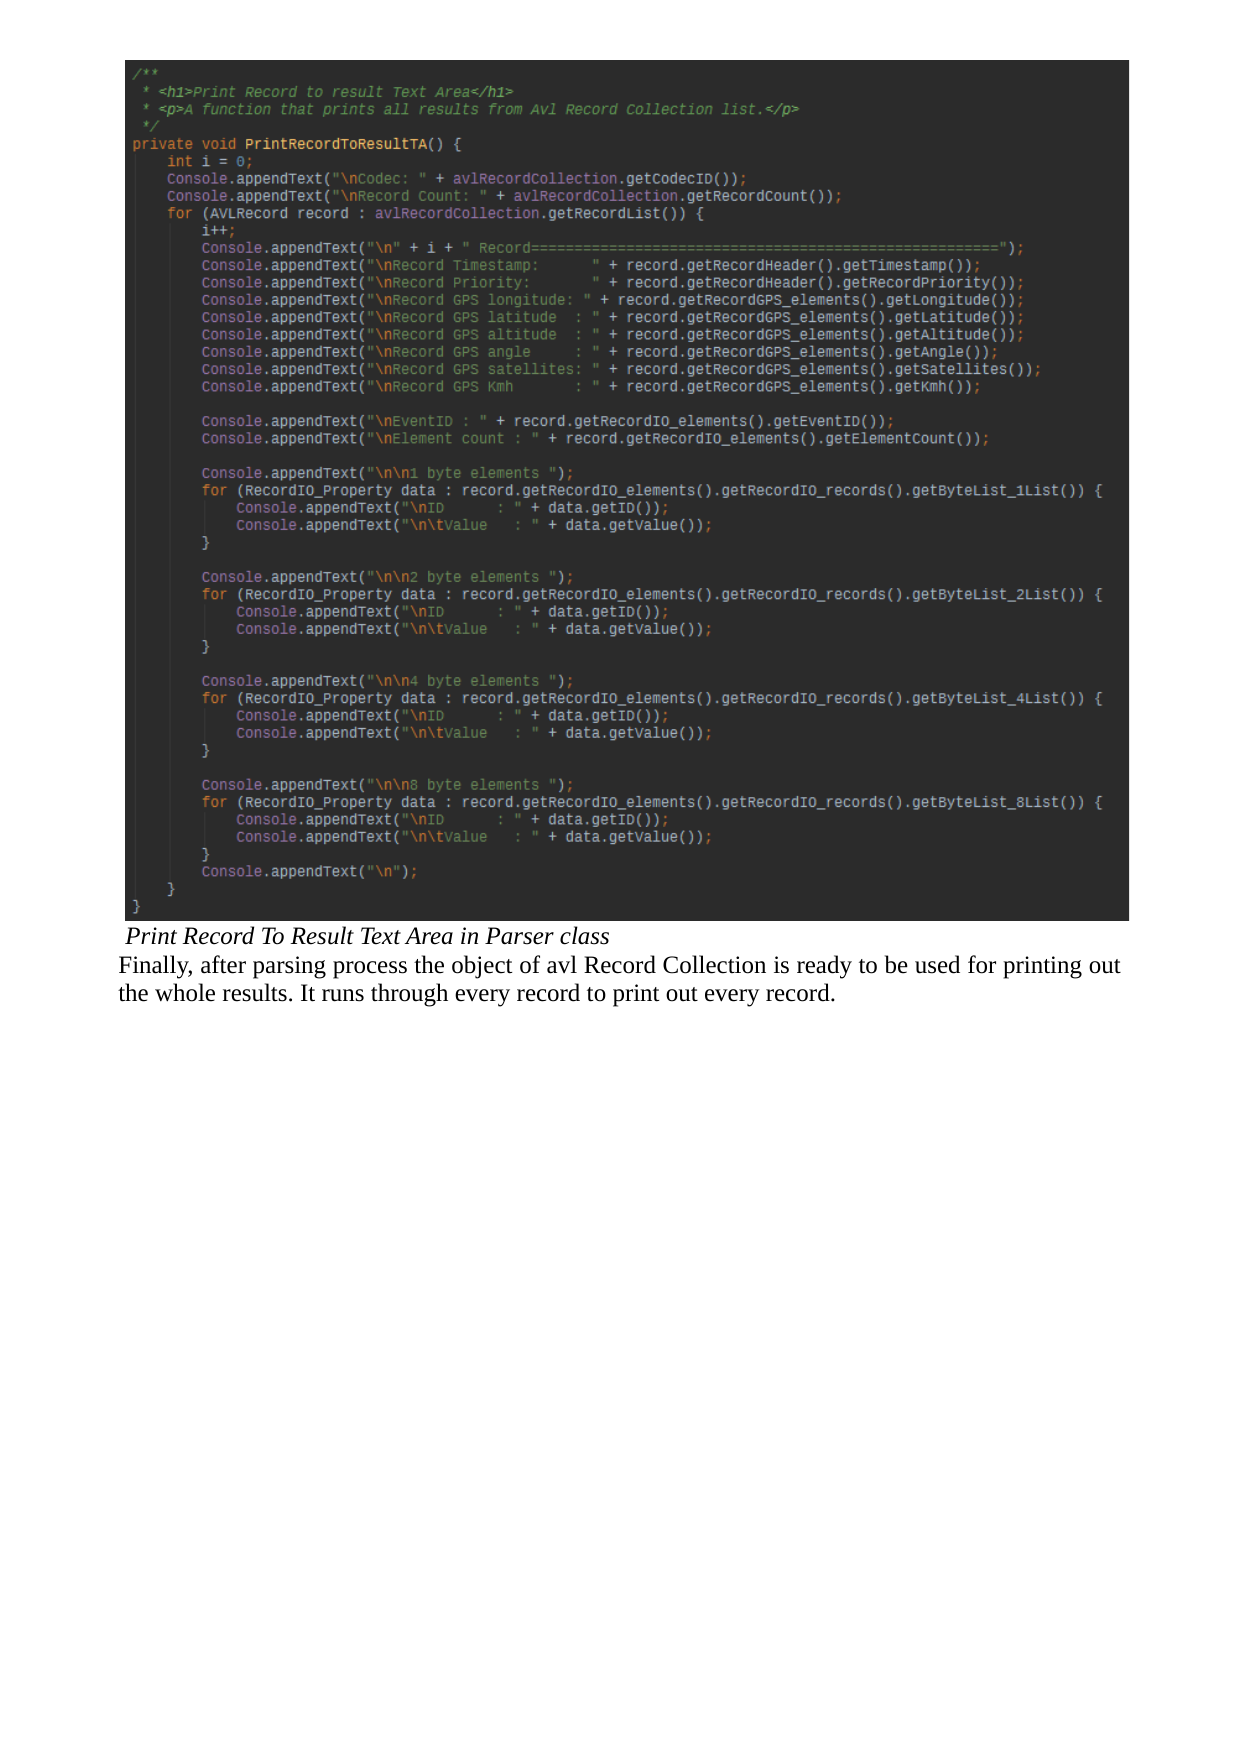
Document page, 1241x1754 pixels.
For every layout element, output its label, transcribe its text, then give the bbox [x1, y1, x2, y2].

text Print Record To Result Text Area in Parser class [125, 921, 1129, 950]
text Finally, after parsing process the object of avl Record Collection is ready to be used for printing out the whole results. It runs through every record to print out every record. [118, 450, 1122, 1007]
picture [125, 60, 1130, 921]
